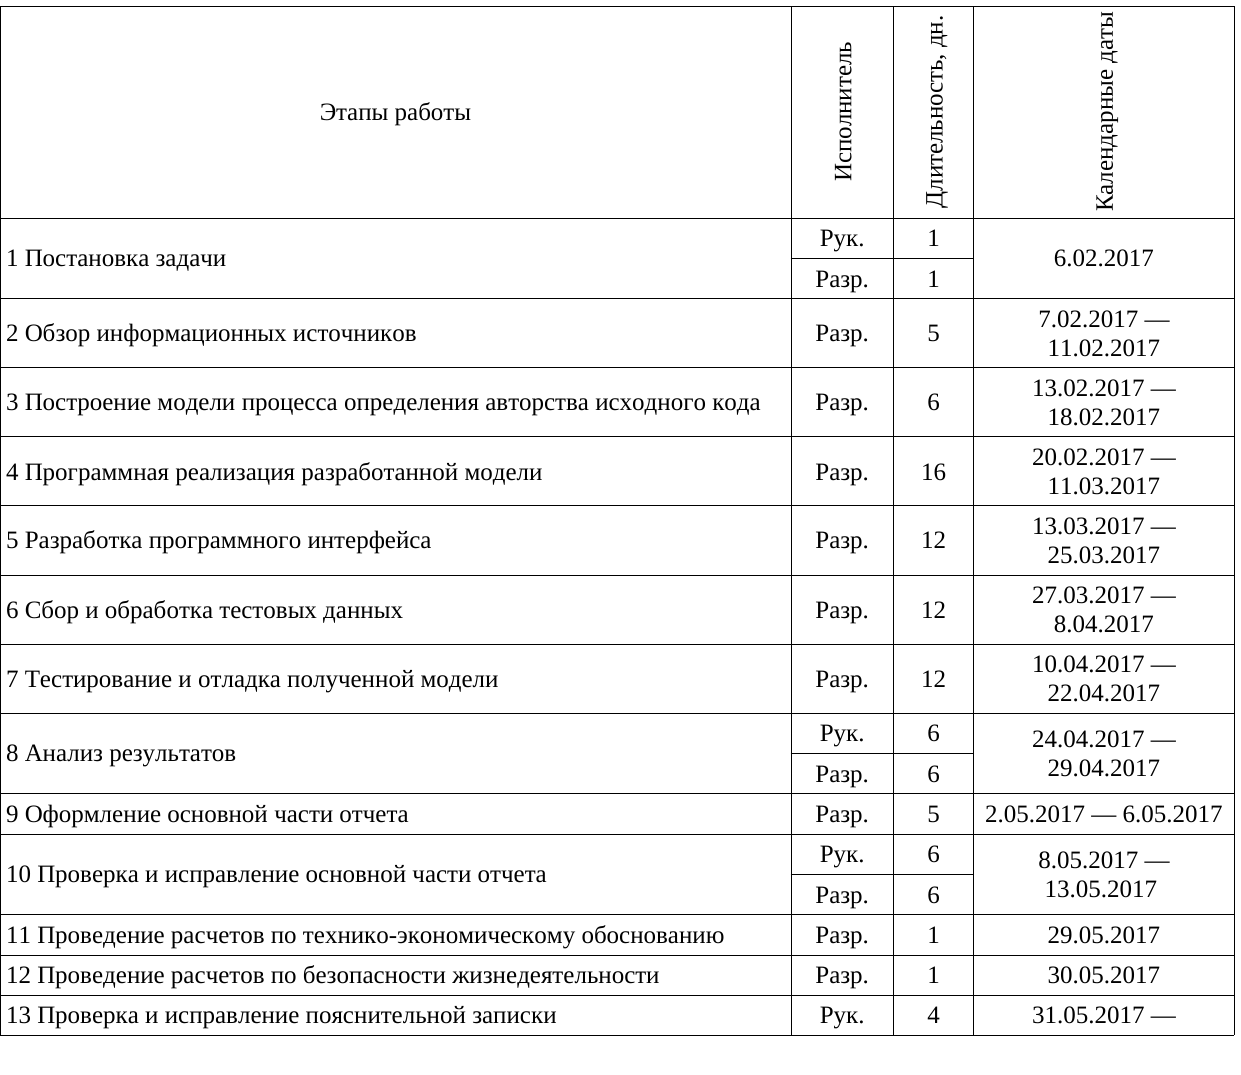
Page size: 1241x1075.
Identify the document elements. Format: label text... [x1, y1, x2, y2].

table_cell 6.02.2017 [974, 219, 1234, 298]
table_cell 4 Программная реализация разработанной модели [1, 437, 791, 505]
table_cell 7 Тестирование и отладка полученной модели [1, 645, 791, 713]
table_header Исполнитель [792, 7, 893, 218]
table_cell 10.04.2017 — 22.04.2017 [974, 645, 1234, 713]
table_cell 7.02.2017 — 11.02.2017 [974, 299, 1234, 367]
table_cell Разр. [792, 956, 893, 995]
table_cell 6 [894, 754, 973, 793]
table_cell 6 [894, 835, 973, 874]
table_cell 8.05.2017 — 13.05.2017 [974, 835, 1234, 914]
table_cell 30.05.2017 [974, 956, 1234, 995]
table_cell 12 [894, 576, 973, 643]
table_cell Разр. [792, 915, 893, 954]
table_cell 8 Анализ результатов [1, 714, 791, 793]
table_cell 6 [894, 875, 973, 914]
table_cell 11 Проведение расчетов по технико-экономическому обоснованию [1, 915, 791, 954]
table_cell 24.04.2017 — 29.04.2017 [974, 714, 1234, 793]
table_cell 3 Построение модели процесса определения авторства исходного кода [1, 368, 791, 436]
table_cell Разр. [792, 259, 893, 298]
table_cell 5 [894, 794, 973, 833]
table_cell 27.03.2017 — 8.04.2017 [974, 576, 1234, 643]
table_cell 1 [894, 915, 973, 954]
table_cell Разр. [792, 875, 893, 914]
table_cell 1 Постановка задачи [1, 219, 791, 298]
table_cell 2.05.2017 — 6.05.2017 [974, 794, 1234, 833]
table_cell 13 Проверка и исправление пояснительной записки [1, 996, 791, 1035]
table_cell 13.02.2017 — 18.02.2017 [974, 368, 1234, 436]
table_cell 6 Сбор и обработка тестовых данных [1, 576, 791, 643]
table_cell 16 [894, 437, 973, 505]
table_cell 6 [894, 368, 973, 436]
table_cell 5 [894, 299, 973, 367]
table_cell Разр. [792, 506, 893, 574]
table_cell Разр. [792, 299, 893, 367]
table_cell Разр. [792, 645, 893, 713]
table_cell 29.05.2017 [974, 915, 1234, 954]
table_cell Рук. [792, 996, 893, 1035]
table_cell Разр. [792, 437, 893, 505]
table_cell 4 [894, 996, 973, 1035]
table_header Календарные даты [974, 7, 1234, 218]
table_header Этапы работы [1, 7, 791, 218]
table_cell 2 Обзор информационных источников [1, 299, 791, 367]
table_cell Рук. [792, 219, 893, 258]
table_cell Рук. [792, 714, 893, 753]
table_cell Разр. [792, 754, 893, 793]
table_cell 31.05.2017 — [974, 996, 1234, 1035]
table_cell 5 Разработка программного интерфейса [1, 506, 791, 574]
table_cell 1 [894, 956, 973, 995]
table_header Длительность, дн. [894, 7, 973, 218]
table_cell 10 Проверка и исправление основной части отчета [1, 835, 791, 914]
table_cell 9 Оформление основной части отчета [1, 794, 791, 833]
table_cell 12 [894, 506, 973, 574]
table_cell Рук. [792, 835, 893, 874]
table_cell Разр. [792, 368, 893, 436]
table_cell Разр. [792, 794, 893, 833]
table_cell 1 [894, 259, 973, 298]
table_cell 13.03.2017 — 25.03.2017 [974, 506, 1234, 574]
table_cell 1 [894, 219, 973, 258]
table_cell 6 [894, 714, 973, 753]
table_cell 12 Проведение расчетов по безопасности жизнедеятельности [1, 956, 791, 995]
table_cell 20.02.2017 — 11.03.2017 [974, 437, 1234, 505]
table_cell 12 [894, 645, 973, 713]
table_cell Разр. [792, 576, 893, 643]
